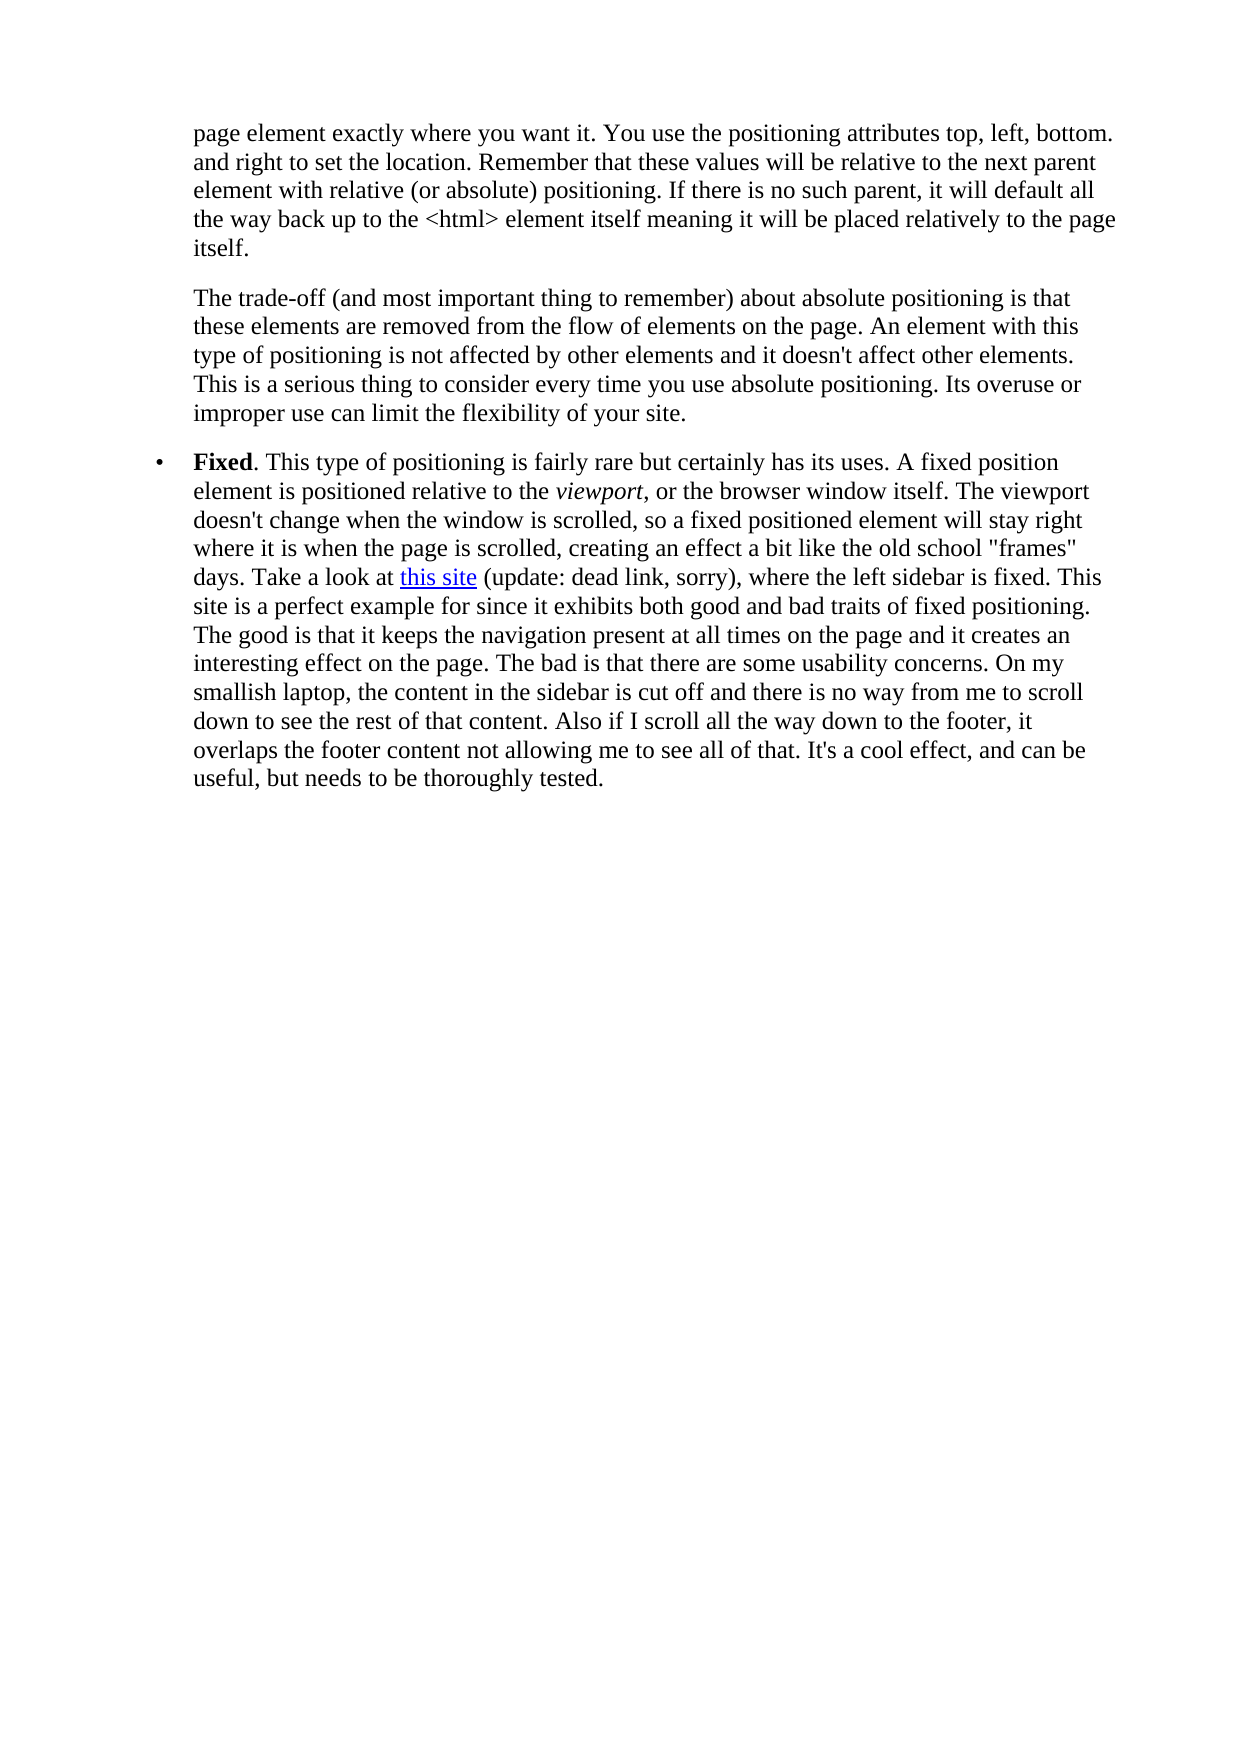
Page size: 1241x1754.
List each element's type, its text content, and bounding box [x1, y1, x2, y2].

list Fixed. This type of positioning is fairly rare but certainly has its uses. A fixed position element is positioned relative to the viewport, or the browser window itself. The viewport doesn't change when the window is scrolled, so a fixed positioned element will stay right where it is when the page is scrolled, creating an effect a bit like the old school "frames" days. Take a look at this site (update: dead link, sorry), where the left sidebar is fixed. This site is a perfect example for since it exhibits both good and bad traits of fixed positioning. The good is that it keeps the navigation present at all times on the page and it creates an interesting effect on the page. The bad is that there are some usability concerns. On my smallish laptop, the content in the sidebar is cut off and there is no way from me to scroll down to see the rest of that content. Also if I scroll all the way down to the footer, it overlaps the footer content not allowing me to see all of that. It's a cool effect, and can be useful, but needs to be thoroughly tested. [156, 447, 1122, 792]
text The trade-off (and most important thing to remember) about absolute positioning is that these elements are removed from the flow of elements on the page. An element with this type of positioning is not affected by other elements and it doesn't affect other elements. This is a serious thing to consider every time you use absolute positioning. Its overuse or improper use can limit the flexibility of your site. [193, 283, 1122, 426]
list page element exactly where you want it. You use the positioning attributes top, left, bottom. and right to set the location. Remember that these values will be relative to the next parent element with relative (or absolute) positioning. If there is no such parent, it will default all the way back up to the <html> element itself meaning it will be placed relatively to the page itself. [156, 118, 1122, 262]
